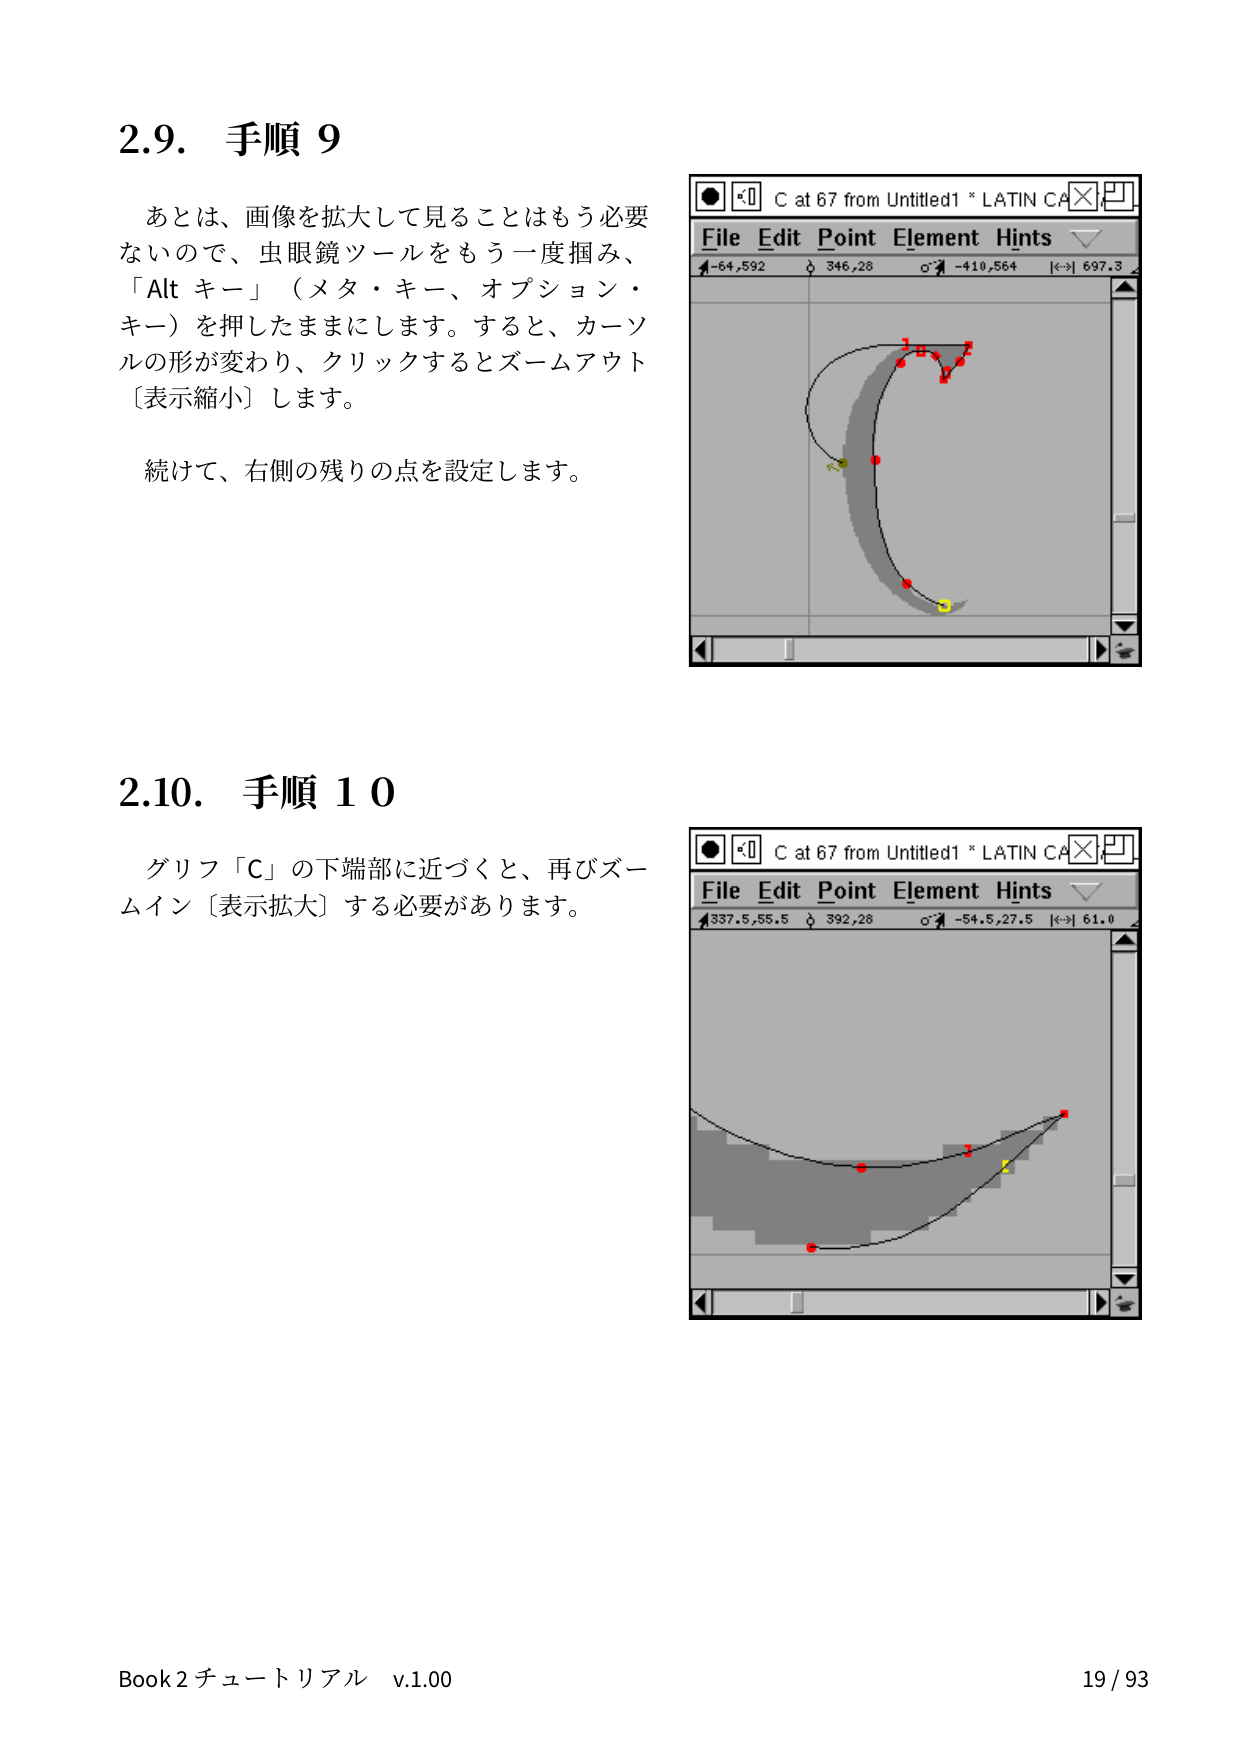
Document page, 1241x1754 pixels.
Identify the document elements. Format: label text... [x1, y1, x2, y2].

table_header [679, 821, 1152, 1325]
subtitle 2.10. 手順 １０ [118, 762, 1152, 817]
picture [688, 827, 1142, 1320]
table_header あとは、画像を拡大して見ることはもう必要ないので、虫眼鏡ツールをもう一度掴み、「Alt キー」（メタ・キー、オプション・キー）を押したままにします。すると、カーソルの形が変わり、クリックするとズームアウト〔表示縮小〕します。 続けて、右側の残りの点を設定します。 [118, 169, 679, 673]
picture [688, 174, 1142, 667]
table_header [679, 169, 1152, 673]
subtitle 2.9. 手順 ９ [118, 88, 1152, 164]
table_header グリフ「C」の下端部に近づくと、再びズームイン〔表示拡大〕する必要があります。 [118, 821, 679, 1325]
